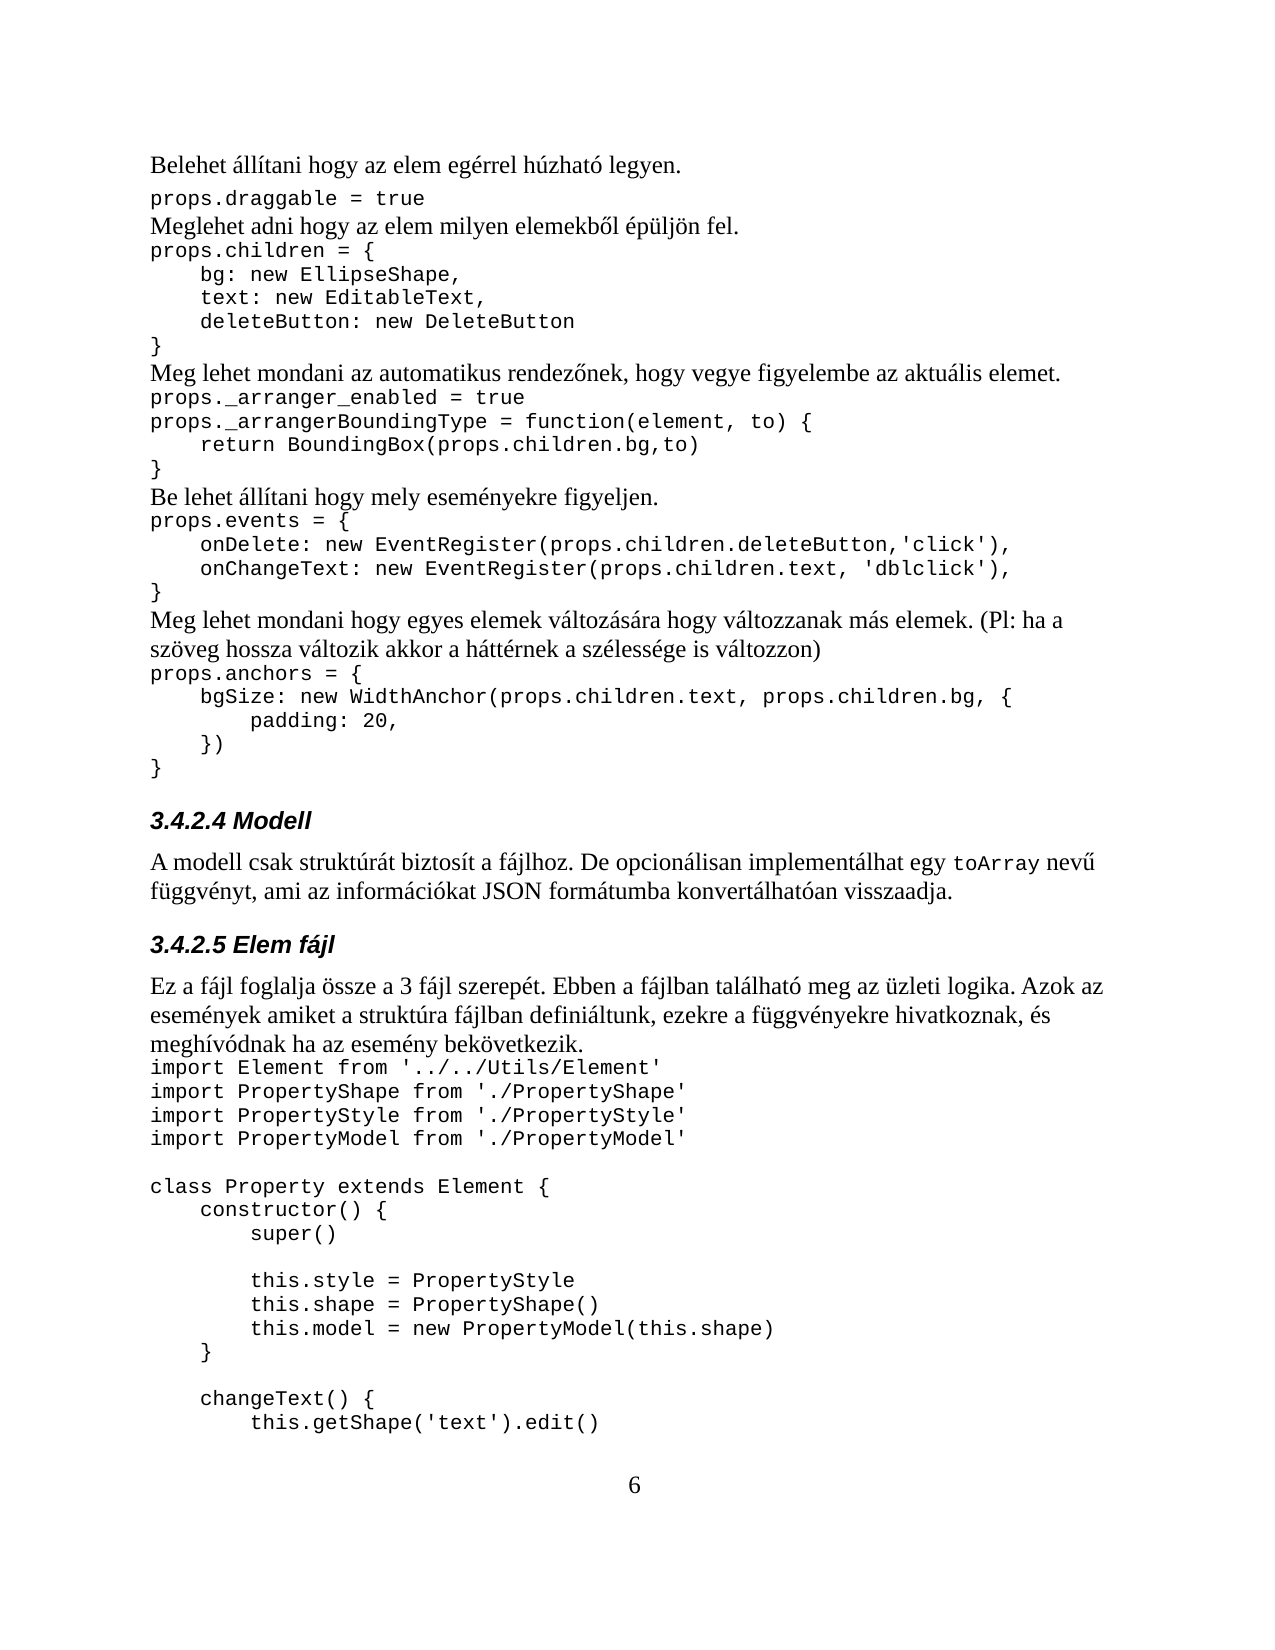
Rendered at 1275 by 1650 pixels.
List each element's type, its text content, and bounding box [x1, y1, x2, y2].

text } [150, 1341, 1125, 1365]
text constructor() { [150, 1199, 1125, 1223]
text props._arrangerBoundingType = function(element, to) { [150, 411, 1125, 434]
text bgSize: new WidthAnchor(props.children.text, props.children.bg, { [150, 686, 1125, 710]
text onDelete: new EventRegister(props.children.deleteButton,'click'), [150, 534, 1125, 558]
subtitle 3.4.2.4 Modell [150, 806, 1125, 834]
text this.shape = PropertyShape() [150, 1294, 1125, 1317]
text super() [150, 1223, 1125, 1247]
text deleteButton: new DeleteButton [150, 311, 1125, 335]
text props.anchors = { [150, 662, 1125, 686]
subtitle 3.4.2.5 Elem fájl [150, 930, 1125, 959]
text import Element from '../../Utils/Element' [150, 1057, 1125, 1081]
text class Property extends Element { [150, 1176, 1125, 1199]
text props.children = { [150, 240, 1125, 264]
text props._arranger_enabled = true [150, 387, 1125, 411]
text onChangeText: new EventRegister(props.children.text, 'dblclick'), [150, 558, 1125, 581]
text } [150, 757, 1125, 781]
text Meglehet adni hogy az elem milyen elemekből épüljön fel. [150, 211, 1125, 240]
text changeText() { [150, 1388, 1125, 1412]
text } [150, 335, 1125, 358]
text return BoundingBox(props.children.bg,to) [150, 434, 1125, 458]
text props.draggable = true [150, 188, 1125, 211]
text this.style = PropertyStyle [150, 1270, 1125, 1294]
text } [150, 581, 1125, 605]
text }) [150, 733, 1125, 757]
text Be lehet állítani hogy mely eseményekre figyeljen. [150, 482, 1125, 510]
text import PropertyStyle from './PropertyStyle' [150, 1105, 1125, 1128]
text Meg lehet mondani hogy egyes elemek változására hogy változzanak más elemek. (Pl: ha a szöveg hossza változik akkor a háttérnek a szélessége is változzon) [150, 605, 1125, 662]
text } [150, 458, 1125, 482]
text this.model = new PropertyModel(this.shape) [150, 1317, 1125, 1341]
text this.getShape('text').edit() [150, 1412, 1125, 1436]
text props.events = { [150, 510, 1125, 534]
text padding: 20, [150, 710, 1125, 733]
text bg: new EllipseShape, [150, 264, 1125, 287]
text import PropertyModel from './PropertyModel' [150, 1128, 1125, 1152]
text text: new EditableText, [150, 287, 1125, 311]
text Belehet állítani hogy az elem egérrel húzható legyen. [150, 150, 1125, 179]
text import PropertyShape from './PropertyShape' [150, 1081, 1125, 1105]
text Meg lehet mondani az automatikus rendezőnek, hogy vegye figyelembe az aktuális elemet. [150, 358, 1125, 387]
text Ez a fájl foglalja össze a 3 fájl szerepét. Ebben a fájlban található meg az üzleti logika. Azok az események amiket a struktúra fájlban definiáltunk, ezekre a függvényekre hivatkoznak, és meghívódnak ha az esemény bekövetkezik. [150, 971, 1125, 1057]
text A modell csak struktúrát biztosít a fájlhoz. De opcionálisan implementálhat egy toArray nevű függvényt, ami az információkat JSON formátumba konvertálhatóan visszaadja. [150, 847, 1125, 905]
